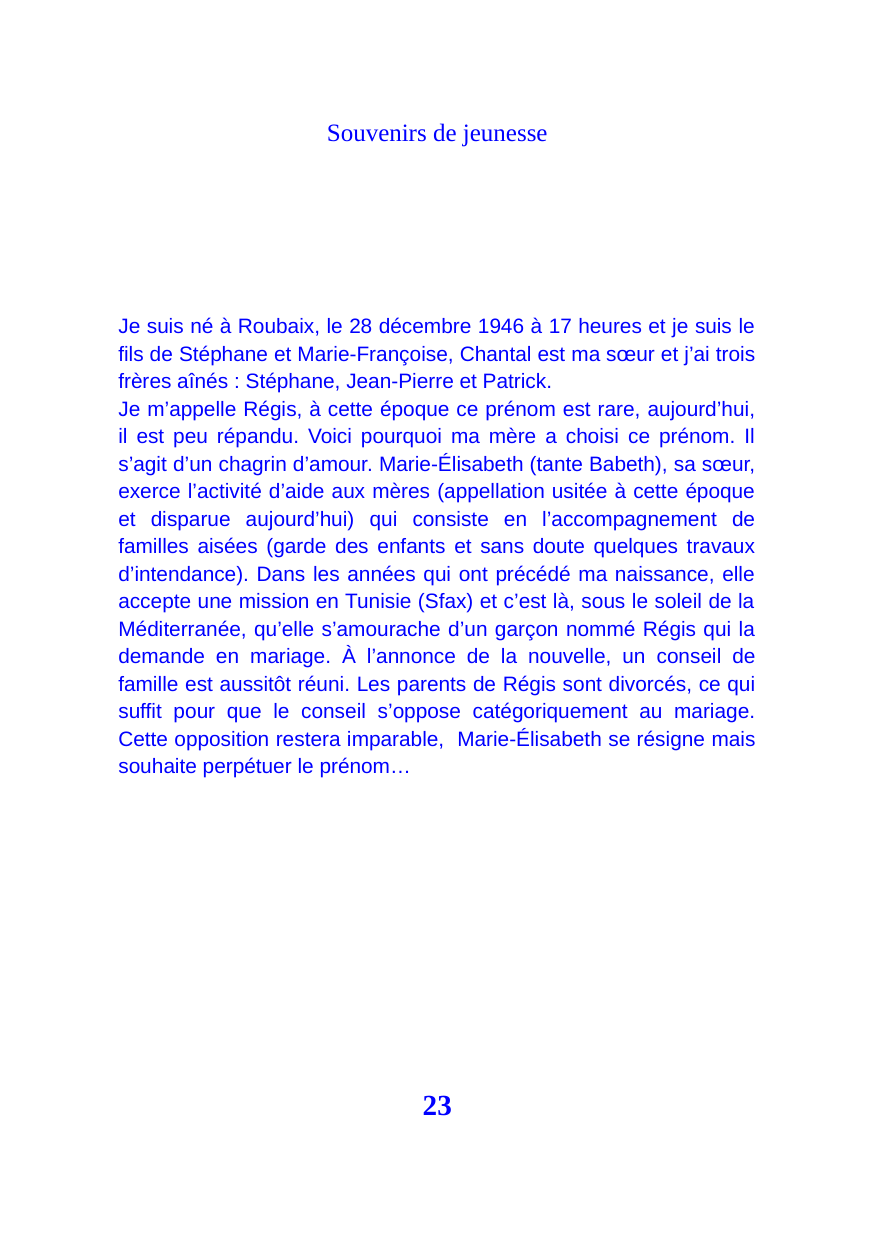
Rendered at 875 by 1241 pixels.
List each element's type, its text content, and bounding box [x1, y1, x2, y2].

text Je m’appelle Régis, à cette époque ce prénom est rare, aujourd’hui, il est peu répandu. Voici pourquoi ma mère a choisi ce prénom. Il s’agit d’un chagrin d’amour. Marie-Élisabeth (tante Babeth), sa sœur, exerce l’activité d’aide aux mères (appellation usitée à cette époque et disparue aujourd’hui) qui consiste en l’accompagnement de familles aisées (garde des enfants et sans doute quelques travaux d’intendance). Dans les années qui ont précédé ma naissance, elle accepte une mission en Tunisie (Sfax) et c’est là, sous le soleil de la Méditerranée, qu’elle s’amourache d’un garçon nommé Régis qui la demande en mariage. À l’annonce de la nouvelle, un conseil de famille est aussitôt réuni. Les parents de Régis sont divorcés, ce qui suffit pour que le conseil s’oppose catégoriquement au mariage. Cette opposition restera imparable, Marie-Élisabeth se résigne mais souhaite perpétuer le prénom… [118, 396, 756, 778]
text Je suis né à Roubaix, le 28 décembre 1946 à 17 heures et je suis le fils de Stéphane et Marie-Françoise, Chantal est ma sœur et j’ai trois frères aînés : Stéphane, Jean-Pierre et Patrick. [118, 314, 756, 393]
